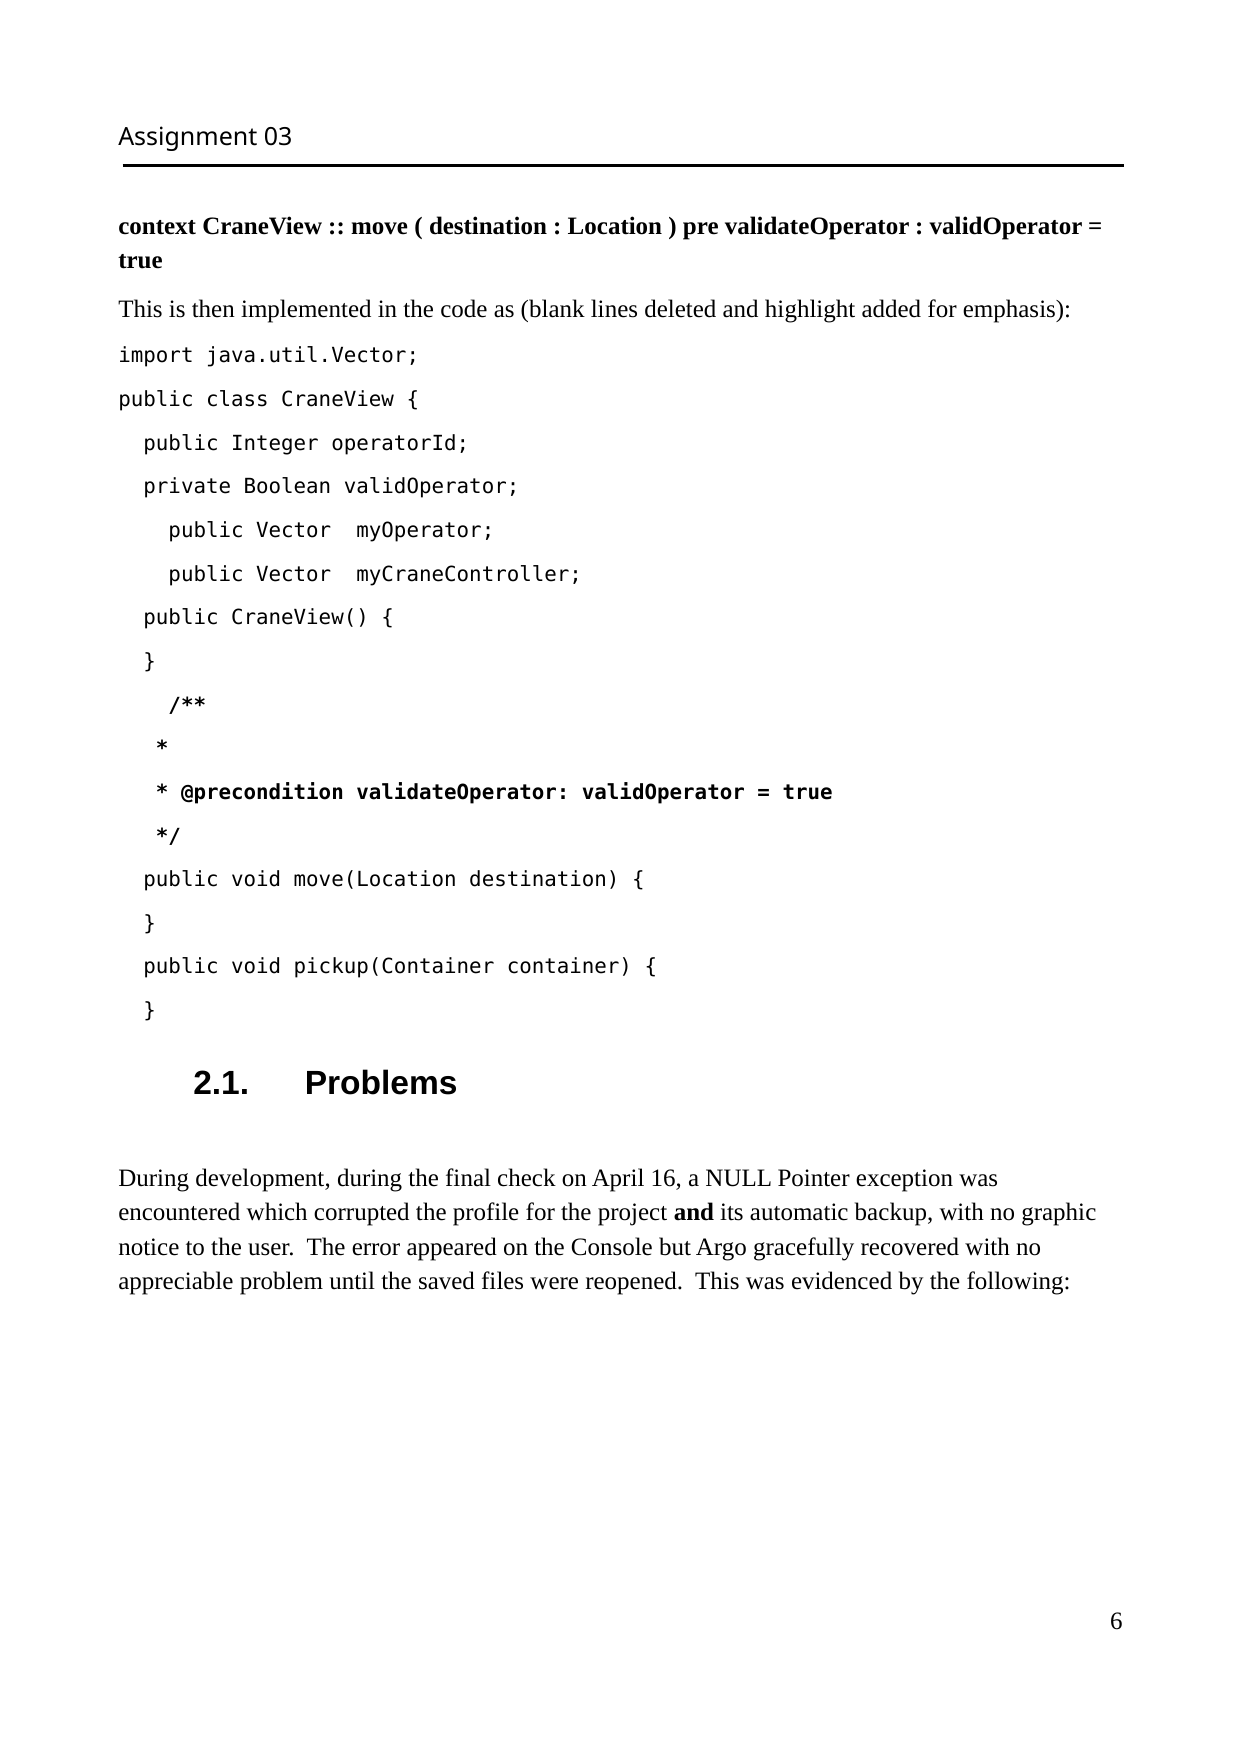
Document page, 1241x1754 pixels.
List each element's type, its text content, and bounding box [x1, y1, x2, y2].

text * @precondition validateOperator: validOperator = true [118, 780, 1122, 804]
text */ [118, 824, 1122, 848]
text public class CraneView { [118, 387, 1122, 411]
text * [118, 736, 1122, 761]
text This is then implemented in the code as (blank lines deleted and highlight added for emphasis): [118, 294, 1122, 323]
text public void move(Location destination) { [118, 867, 1122, 892]
text During development, during the final check on April 16, a NULL Pointer exception was encountered which corrupted the profile for the project and its automatic backup, with no graphic notice to the user. The error appeared on the Console but Argo gracefully recovered with no appreciable problem until the saved files were reopened. This was evidenced by the following: [118, 1163, 1122, 1295]
text /** [118, 693, 1122, 717]
subtitle Problems [193, 1063, 1122, 1101]
text } [118, 998, 1122, 1022]
text } [118, 649, 1122, 673]
text public void pickup(Container container) { [118, 954, 1122, 979]
text context CraneView :: move ( destination : Location ) pre validateOperator : validOperator = true [118, 211, 1122, 274]
text import java.util.Vector; [118, 343, 1122, 368]
text public CraneView() { [118, 605, 1122, 630]
text private Boolean validOperator; [118, 474, 1122, 499]
text public Vector myCraneController; [118, 562, 1122, 586]
text public Vector myOperator; [118, 518, 1122, 542]
text } [118, 911, 1122, 935]
text public Integer operatorId; [118, 431, 1122, 455]
